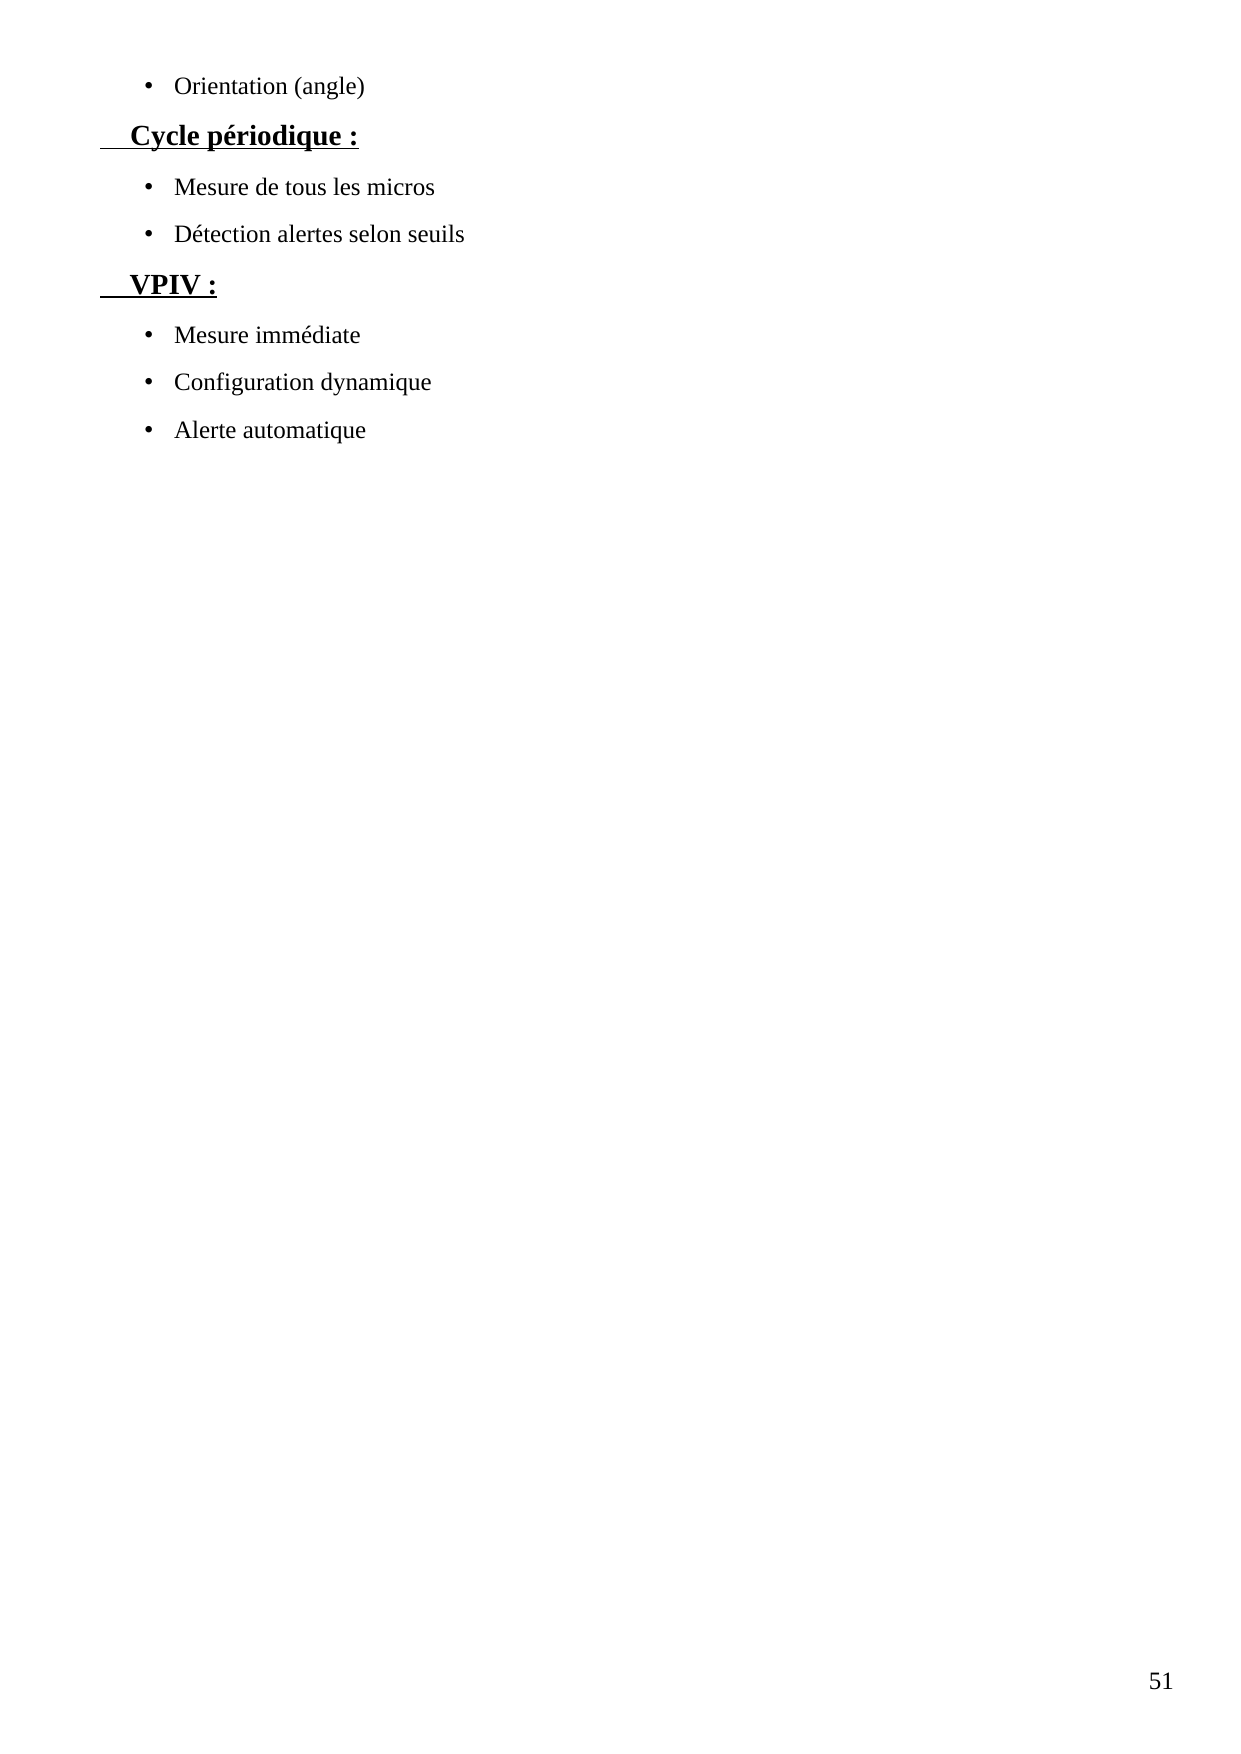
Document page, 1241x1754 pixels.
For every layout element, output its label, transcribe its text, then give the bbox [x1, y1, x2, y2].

list Alerte automatique [144, 415, 1173, 444]
subtitle ✨ VPIV : [100, 267, 1173, 300]
list Mesure de tous les micros [144, 172, 1173, 200]
subtitle ✨ Cycle périodique : [100, 118, 1173, 152]
list Mesure immédiate [144, 320, 1173, 349]
list Détection alertes selon seuils [144, 219, 1173, 248]
list Orientation (angle) [144, 71, 1173, 99]
list Configuration dynamique [144, 367, 1173, 396]
